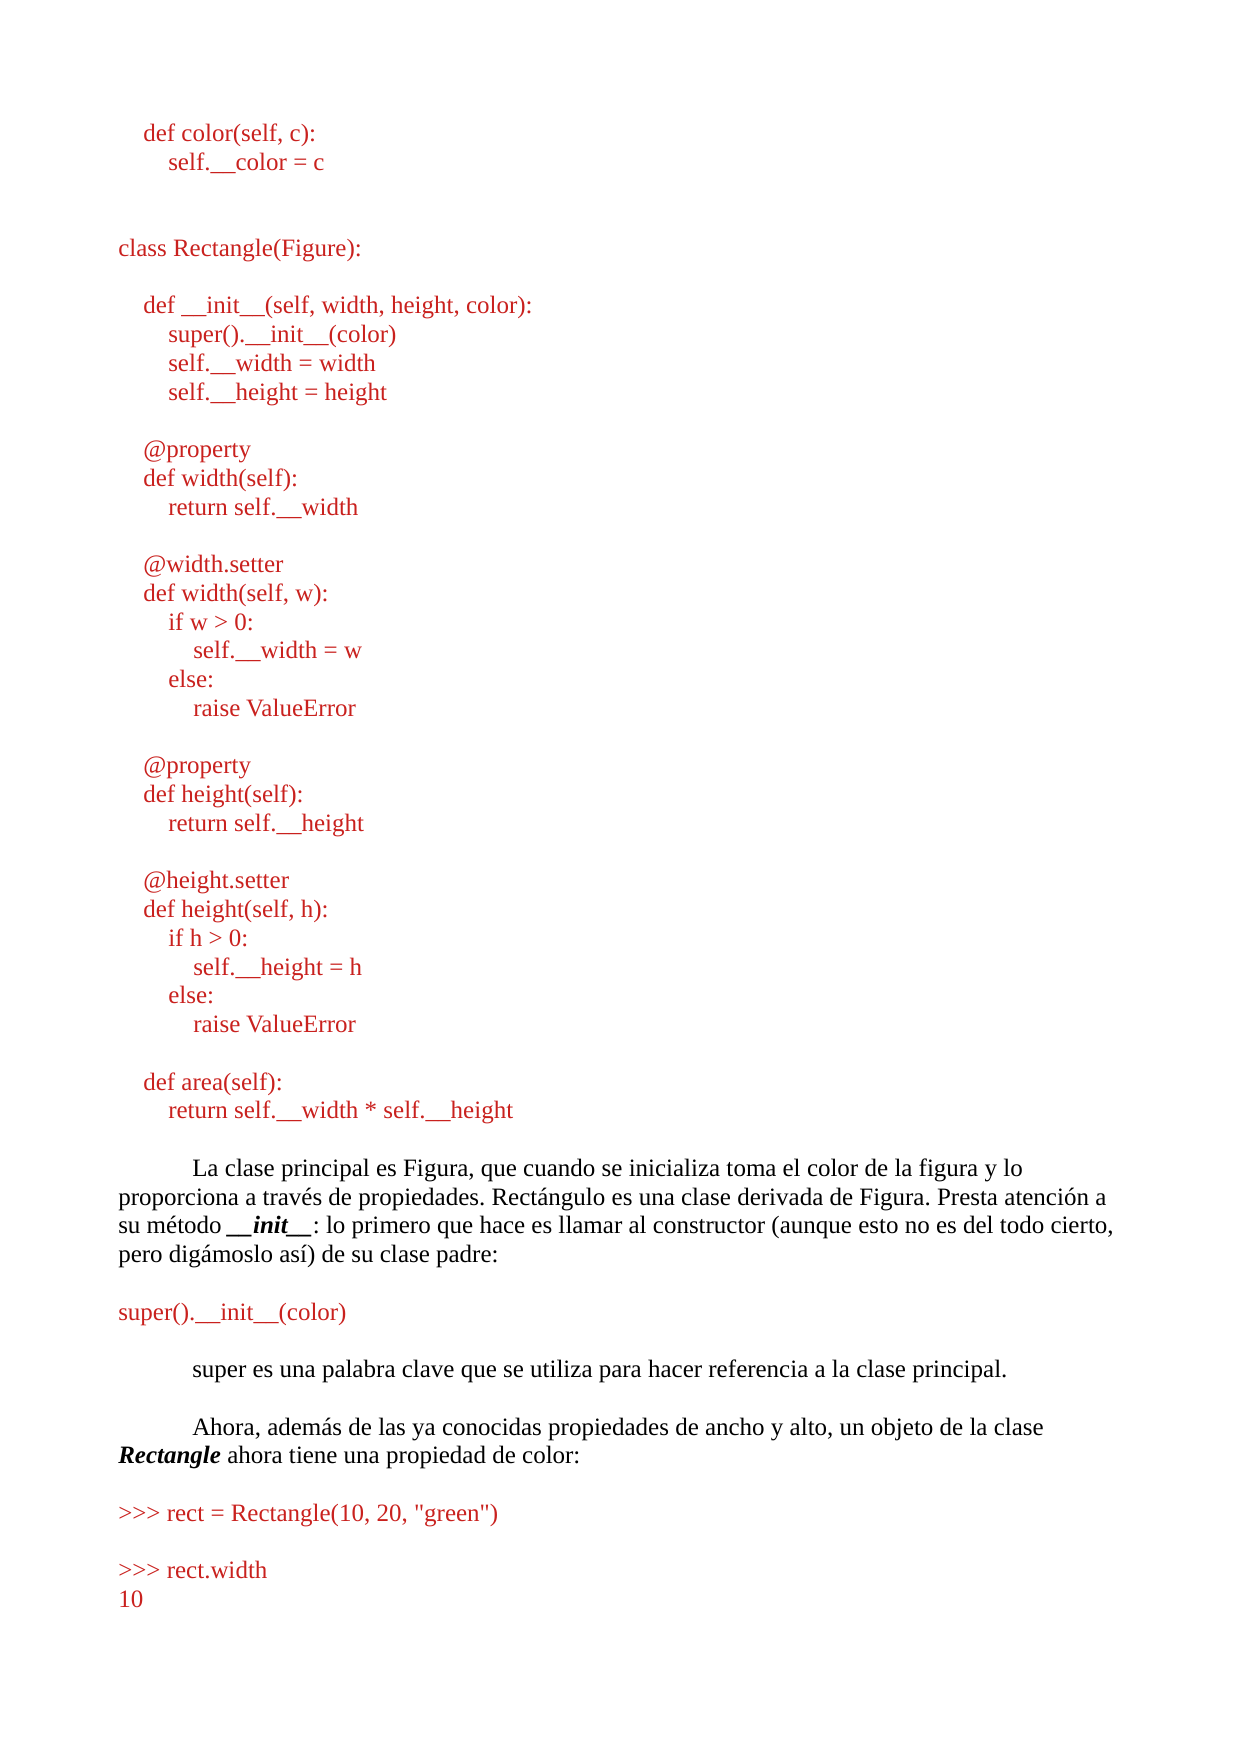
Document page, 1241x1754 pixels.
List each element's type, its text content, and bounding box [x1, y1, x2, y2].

text super es una palabra clave que se utiliza para hacer referencia a la clase principal. [118, 1354, 1122, 1383]
text def height(self): [118, 779, 1122, 808]
text >>> rect = Rectangle(10, 20, "green") [118, 1498, 1122, 1527]
text 10 [118, 1584, 1122, 1613]
text @property [118, 434, 1122, 463]
text self.__color = c [118, 147, 1122, 176]
text self.__width = w [118, 636, 1122, 664]
text return self.__width * self.__height [118, 1096, 1122, 1124]
text def color(self, c): [118, 118, 1122, 147]
text return self.__height [118, 808, 1122, 837]
text raise ValueError [118, 1009, 1122, 1038]
text @width.setter [118, 549, 1122, 578]
text def width(self): [118, 463, 1122, 492]
text def height(self, h): [118, 894, 1122, 923]
text La clase principal es Figura, que cuando se inicializa toma el color de la figura y lo proporciona a través de propiedades. Rectángulo es una clase derivada de Figura. Presta atención a su método __init__: lo primero que hace es llamar al constructor (aunque esto no es del todo cierto, pero digámoslo así) de su clase padre: [118, 1153, 1122, 1268]
text @height.setter [118, 866, 1122, 894]
text Ahora, además de las ya conocidas propiedades de ancho y alto, un objeto de la clase Rectangle ahora tiene una propiedad de color: [118, 1412, 1122, 1469]
text return self.__width [118, 492, 1122, 521]
text def __init__(self, width, height, color): [118, 291, 1122, 319]
text super().__init__(color) [118, 319, 1122, 348]
text self.__height = height [118, 377, 1122, 406]
text else: [118, 981, 1122, 1009]
text @property [118, 751, 1122, 779]
text if h > 0: [118, 923, 1122, 952]
text self.__width = width [118, 348, 1122, 377]
text else: [118, 664, 1122, 693]
text super().__init__(color) [118, 1297, 1122, 1326]
text >>> rect.width [118, 1556, 1122, 1584]
text def width(self, w): [118, 578, 1122, 607]
text if w > 0: [118, 607, 1122, 636]
text self.__height = h [118, 952, 1122, 981]
text raise ValueError [118, 693, 1122, 722]
text class Rectangle(Figure): [118, 233, 1122, 262]
text def area(self): [118, 1067, 1122, 1096]
